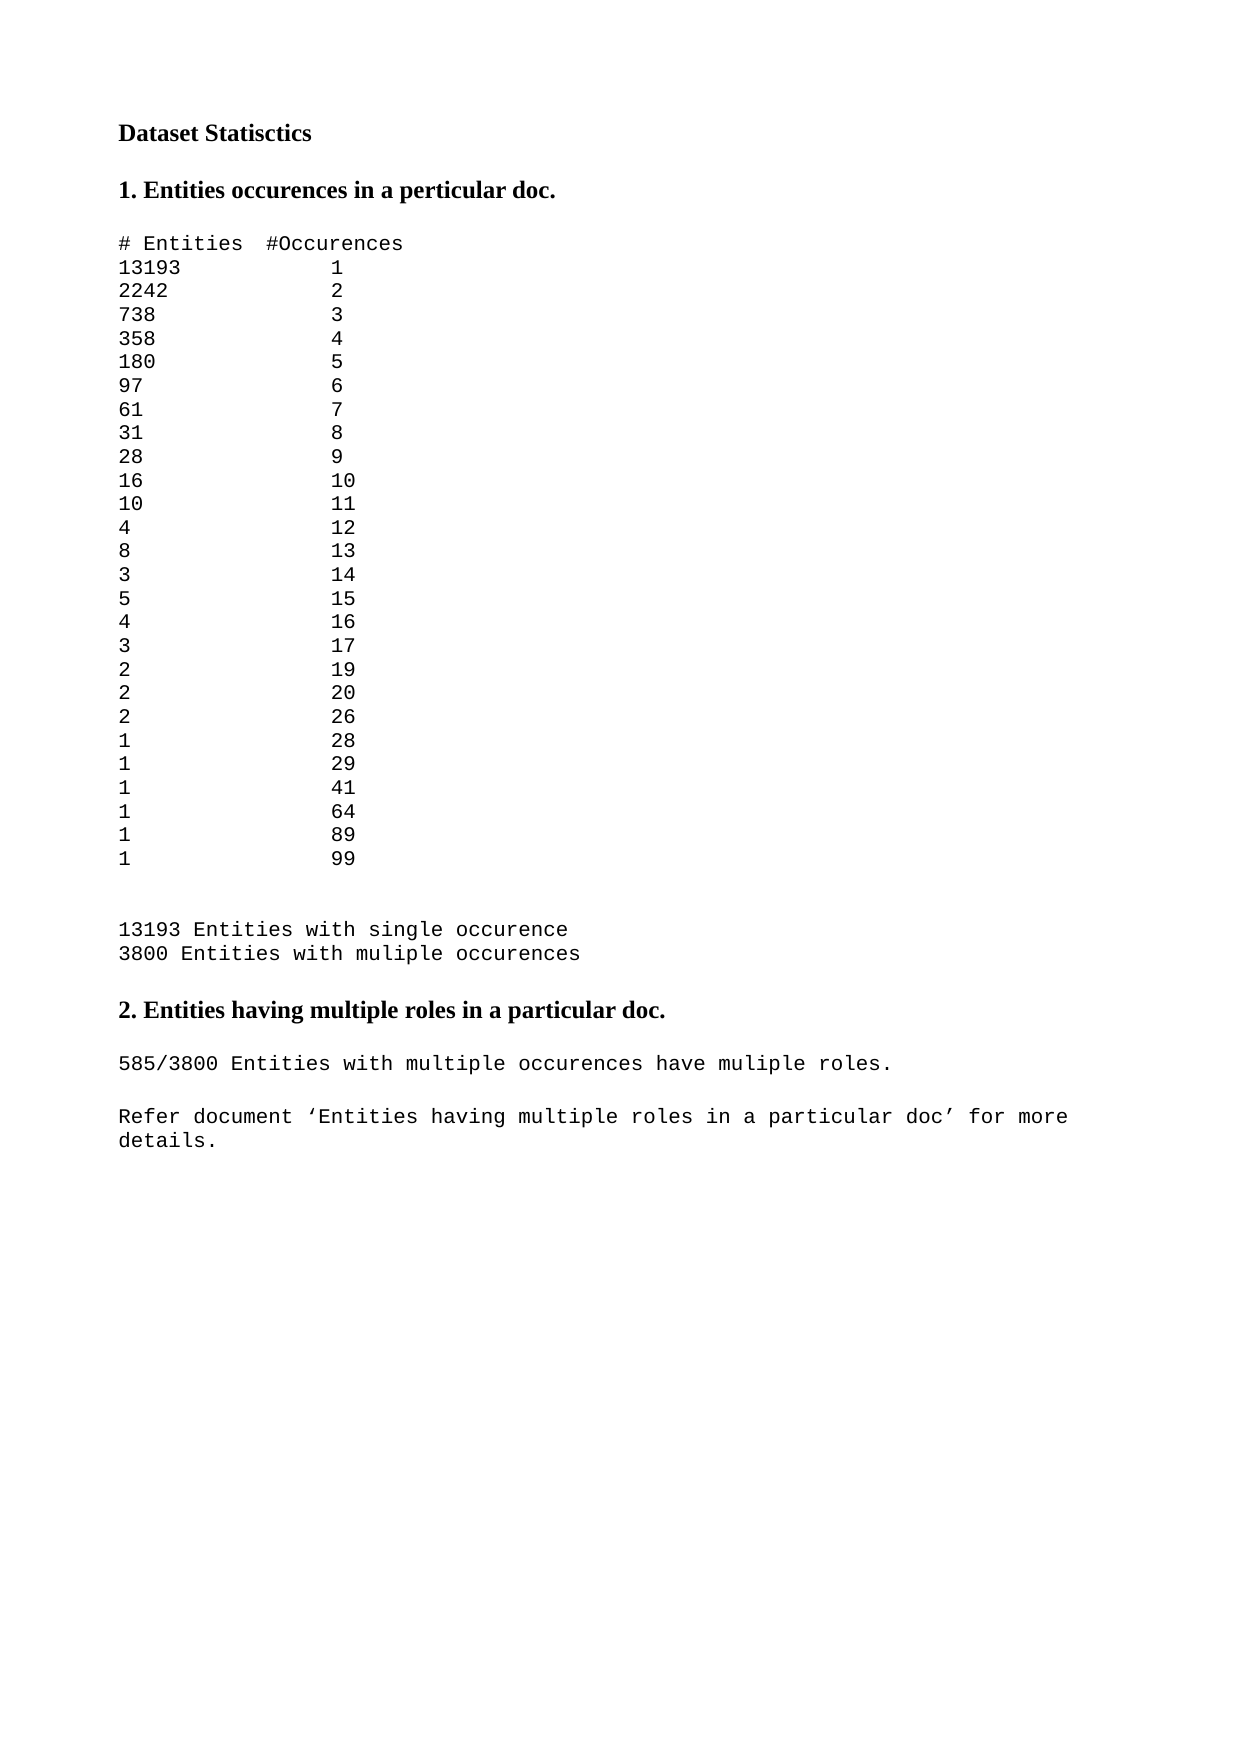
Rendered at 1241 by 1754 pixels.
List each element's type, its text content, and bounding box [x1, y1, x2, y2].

text 4 12 [118, 517, 1122, 541]
text 2 19 [118, 659, 1122, 682]
text Dataset Statisctics [118, 118, 1122, 147]
text 4 16 [118, 611, 1122, 635]
text 1 89 [118, 824, 1122, 848]
text 16 10 [118, 469, 1122, 493]
text 1 29 [118, 753, 1122, 777]
text 738 3 [118, 304, 1122, 328]
text 13193 1 [118, 257, 1122, 280]
text 2 20 [118, 682, 1122, 706]
text 1 41 [118, 777, 1122, 801]
text 61 7 [118, 399, 1122, 422]
text 2242 2 [118, 280, 1122, 304]
text 1 28 [118, 730, 1122, 753]
text 97 6 [118, 375, 1122, 399]
text 31 8 [118, 422, 1122, 446]
text 28 9 [118, 446, 1122, 469]
text 2. Entities having multiple roles in a particular doc. [118, 996, 1122, 1024]
text 3 14 [118, 564, 1122, 588]
text 13193 Entities with single occurence [118, 919, 1122, 942]
text 180 5 [118, 351, 1122, 375]
text 3800 Entities with muliple occurences [118, 942, 1122, 966]
text Refer document ‘Entities having multiple roles in a particular doc’ for more details. [118, 1106, 1122, 1153]
text 358 4 [118, 328, 1122, 351]
text 3 17 [118, 635, 1122, 659]
text 2 26 [118, 706, 1122, 730]
text 10 11 [118, 493, 1122, 517]
text 585/3800 Entities with multiple occurences have muliple roles. [118, 1053, 1122, 1077]
text 1 64 [118, 801, 1122, 824]
text 8 13 [118, 541, 1122, 564]
text 1. Entities occurences in a perticular doc. [118, 176, 1122, 204]
text # Entities #Occurences [118, 233, 1122, 257]
text 5 15 [118, 588, 1122, 611]
text 1 99 [118, 848, 1122, 872]
